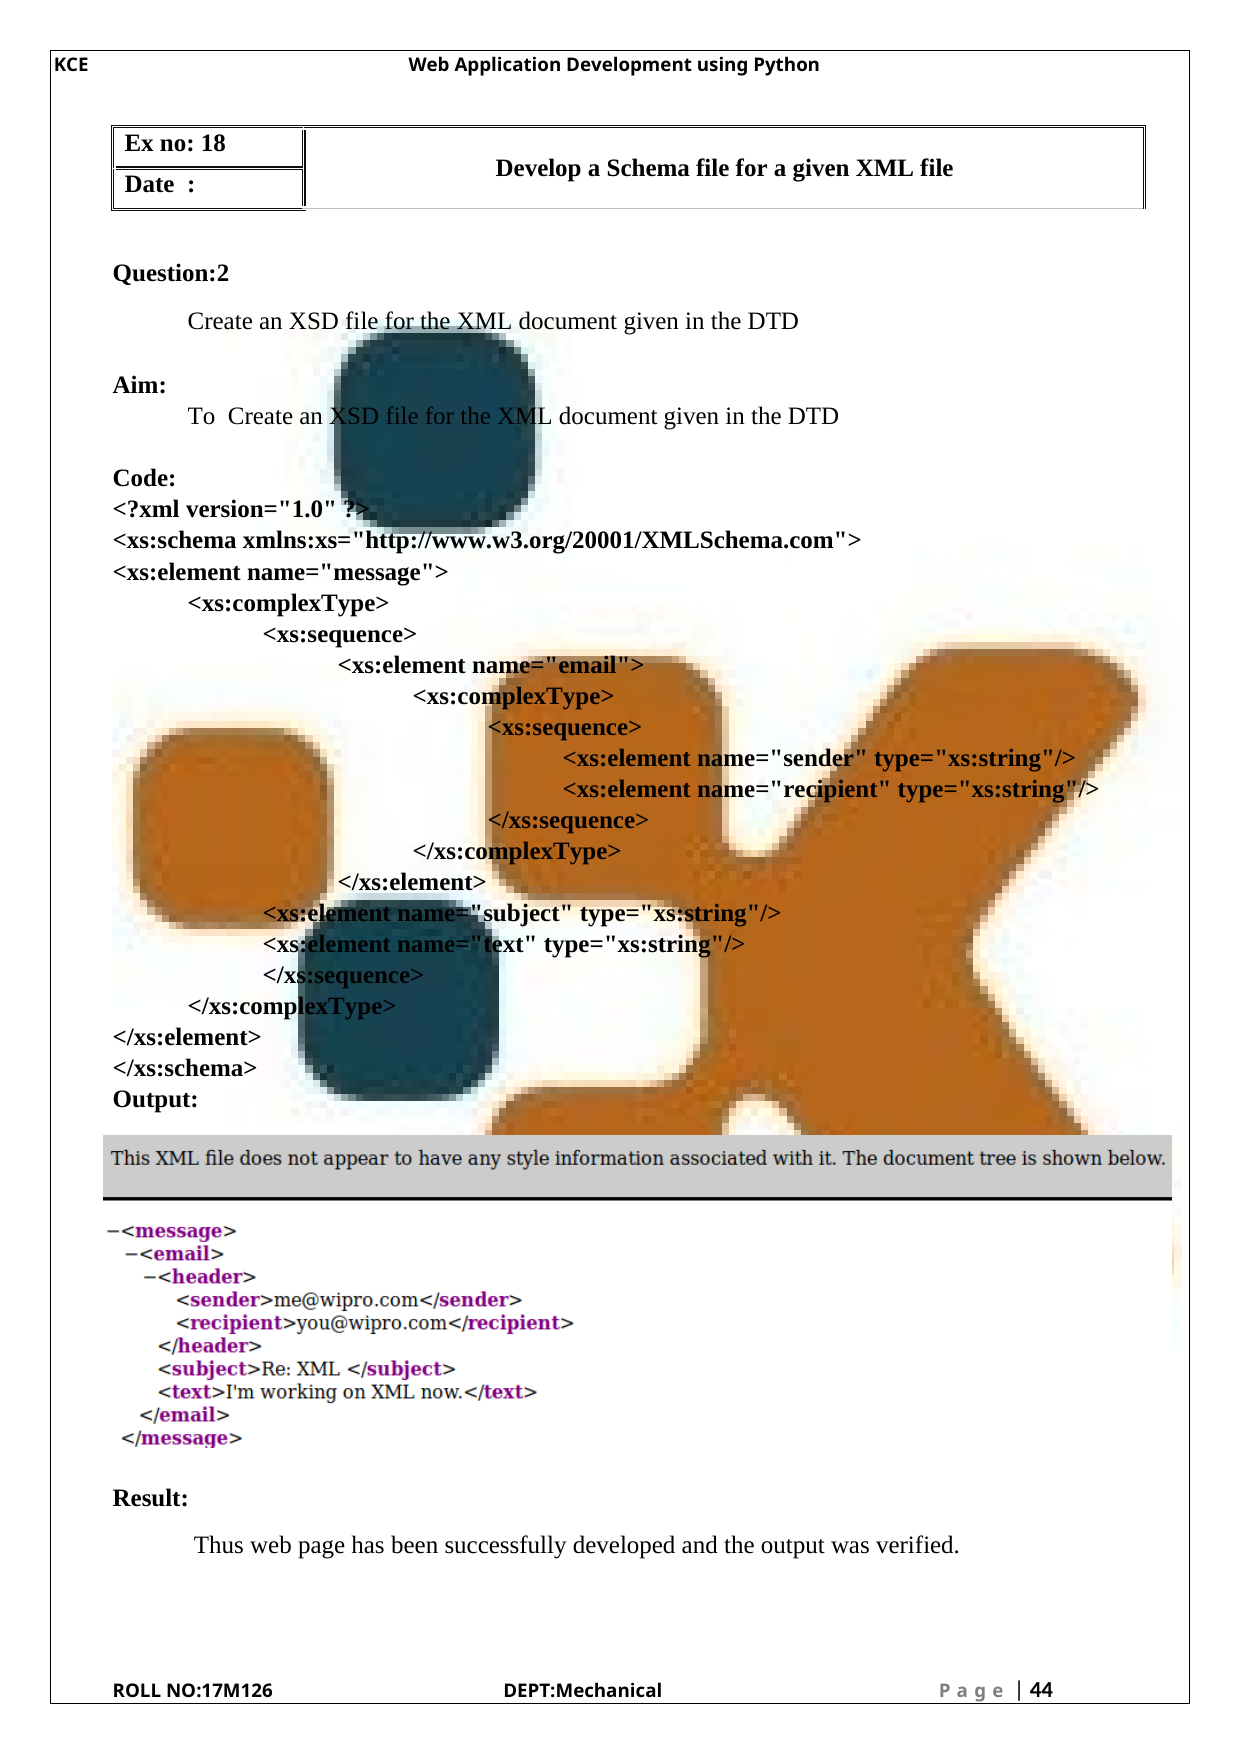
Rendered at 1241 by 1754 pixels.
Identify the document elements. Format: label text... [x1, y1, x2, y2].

text Output: [112, 1084, 1181, 1113]
text </xs:element> [112, 867, 1181, 896]
text </xs:element> [112, 1022, 1181, 1051]
text <xs:complexType> [112, 588, 1181, 616]
text <xs:element name="recipient" type="xs:string"/> [112, 774, 1181, 803]
text Code: [112, 463, 1181, 492]
text <xs:element name="text" type="xs:string"/> [112, 929, 1181, 958]
text </xs:complexType> [112, 836, 1181, 865]
table_header Ex no: 18 [113, 126, 304, 166]
text <xs:sequence> [112, 712, 1181, 741]
table_header Develop a Schema file for a given XML file [304, 128, 1143, 208]
text <xs:complexType> [112, 681, 1181, 709]
picture [103, 319, 1182, 1448]
text To Create an XSD file for the XML document given in the DTD [112, 401, 1181, 430]
text </xs:complexType> [112, 991, 1181, 1020]
text Result: [112, 1483, 1181, 1512]
text <xs:element name="sender" type="xs:string"/> [112, 743, 1181, 772]
text Aim: [112, 370, 1181, 399]
text Question:2 [112, 258, 1181, 287]
text <xs:sequence> [112, 619, 1181, 647]
text </xs:sequence> [112, 960, 1181, 989]
text Thus web page has been successfully developed and the output was verified. [112, 1531, 1181, 1559]
text </xs:sequence> [112, 805, 1181, 834]
text Create an XSD file for the XML document given in the DTD [112, 306, 1181, 335]
table_cell Date : [114, 166, 304, 208]
text <?xml version="1.0" ?> [112, 494, 1181, 523]
text </xs:schema> [112, 1053, 1181, 1082]
text <xs:element name="email"> [112, 650, 1181, 678]
text <xs:element name="message"> [112, 557, 1181, 585]
text <xs:element name="subject" type="xs:string"/> [112, 898, 1181, 927]
text <xs:schema xmlns:xs="http://www.w3.org/20001/XMLSchema.com"> [112, 526, 1181, 554]
